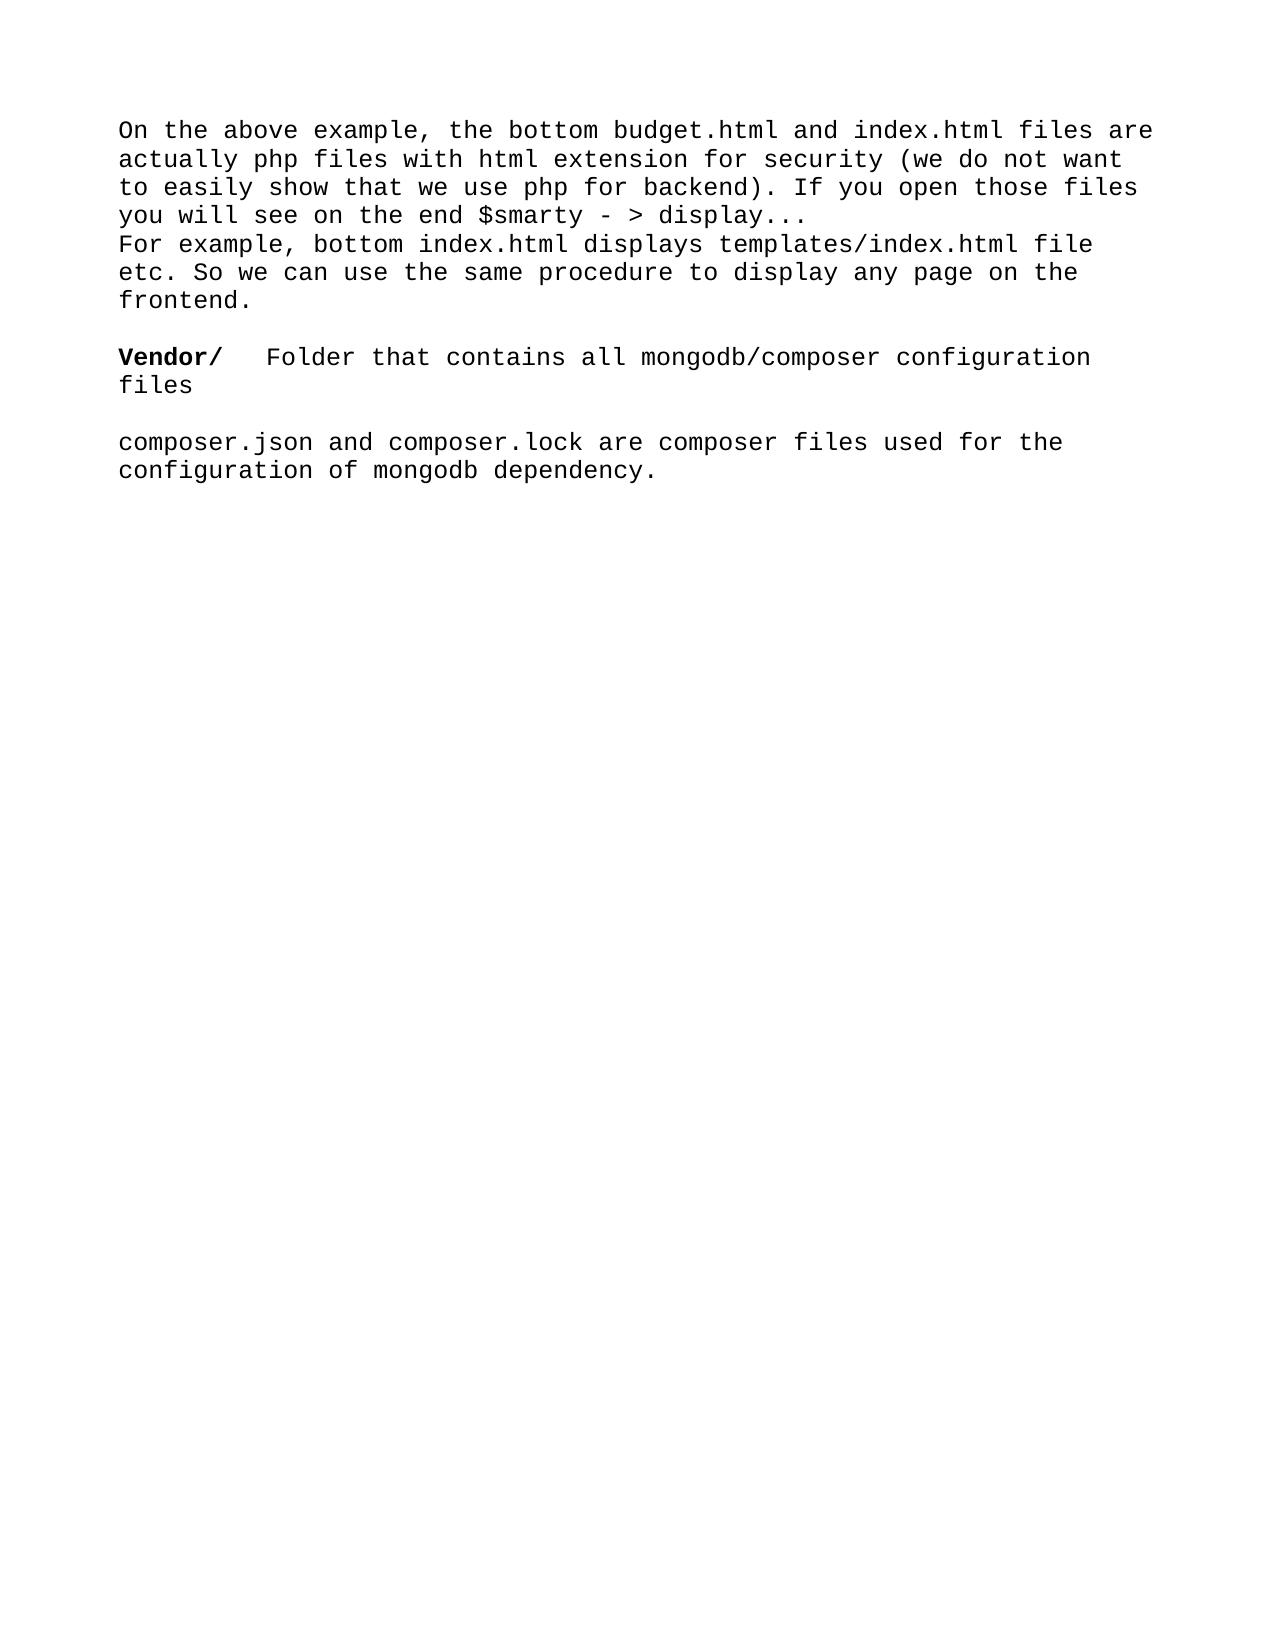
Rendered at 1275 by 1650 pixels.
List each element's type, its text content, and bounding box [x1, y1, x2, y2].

text On the above example, the bottom budget.html and index.html files are actually php files with html extension for security (we do not want to easily show that we use php for backend). If you open those files you will see on the end $smarty - > display... [118, 118, 1157, 231]
text For example, bottom index.html displays templates/index.html file etc. So we can use the same procedure to display any page on the frontend. [118, 231, 1157, 316]
text composer.json and composer.lock are composer files used for the configuration of mongodb dependency. [118, 430, 1157, 486]
text Vendor/ Folder that contains all mongodb/composer configuration files [118, 345, 1157, 401]
